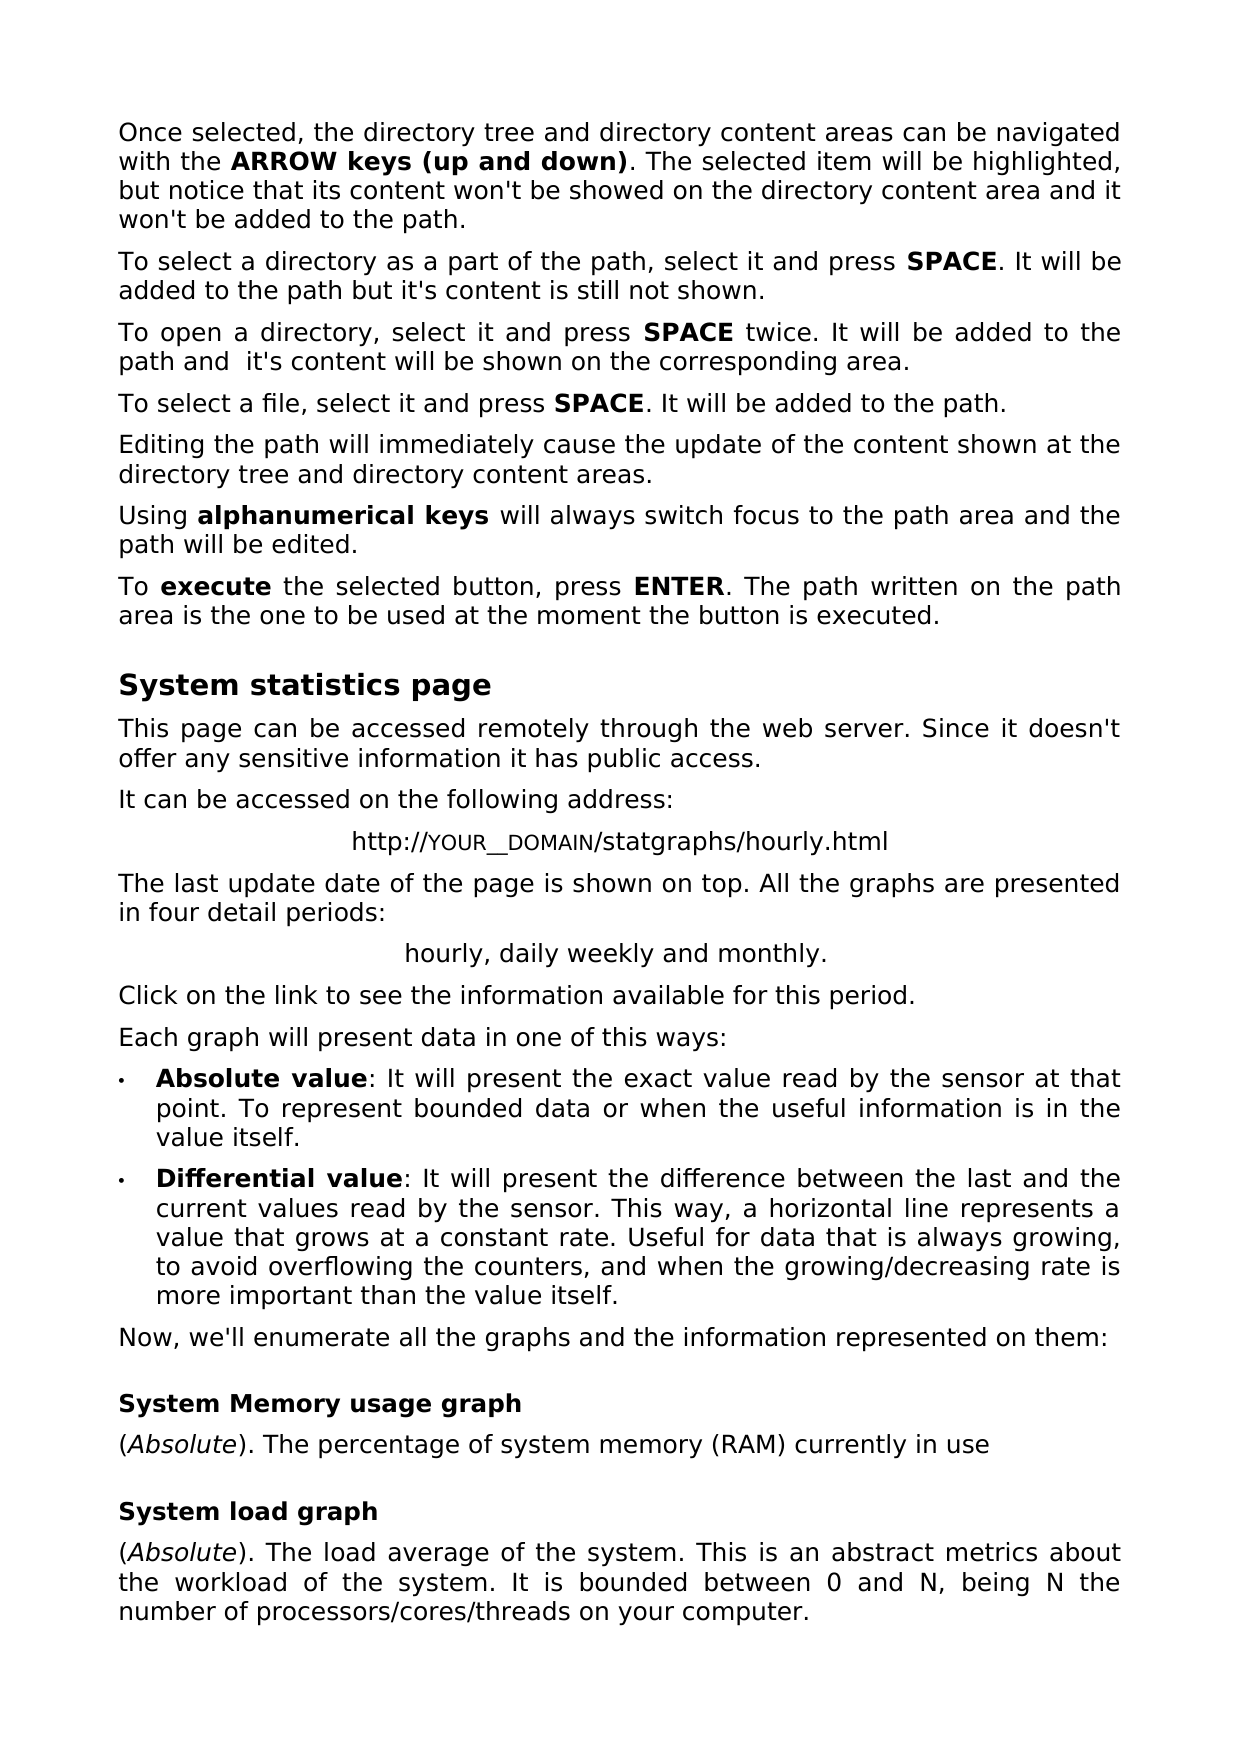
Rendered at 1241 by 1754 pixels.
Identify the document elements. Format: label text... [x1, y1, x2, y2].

text (Absolute). The load average of the system. This is an abstract metrics about the workload of the system. It is bounded between 0 and N, being N the number of processors/cores/threads on your computer. [118, 1538, 1122, 1626]
text http://YOUR__DOMAIN/statgraphs/hourly.html [118, 827, 1122, 856]
text Once selected, the directory tree and directory content areas can be navigated with the ARROW keys (up and down). The selected item will be highlighted, but notice that its content won't be showed on the directory content area and it won't be added to the path. [118, 118, 1122, 235]
text To select a file, select it and press SPACE. It will be added to the path. [118, 389, 1122, 418]
subtitle System statistics page [118, 668, 1122, 702]
text This page can be accessed remotely through the web server. Since it doesn't offer any sensitive information it has public access. [118, 714, 1122, 773]
text Click on the link to see the information available for this period. [118, 981, 1122, 1010]
text Each graph will present data in one of this ways: [118, 1023, 1122, 1052]
subtitle System load graph [118, 1497, 1122, 1526]
text Editing the path will immediately cause the update of the content shown at the directory tree and directory content areas. [118, 431, 1122, 489]
text (Absolute). The percentage of system memory (RAM) currently in use [118, 1431, 1122, 1460]
text The last update date of the page is shown on top. All the graphs are presented in four detail periods: [118, 869, 1122, 927]
text To execute the selected button, press ENTER. The path written on the path area is the one to be used at the moment the button is executed. [118, 572, 1122, 631]
text To open a directory, select it and press SPACE twice. It will be added to the path and it's content will be shown on the corresponding area. [118, 318, 1122, 376]
text Using alphanumerical keys will always switch focus to the path area and the path will be edited. [118, 501, 1122, 560]
text Now, we'll enumerate all the graphs and the information represented on them: [118, 1323, 1122, 1352]
subtitle System Memory usage graph [118, 1389, 1122, 1418]
list Differential value: It will present the difference between the last and the current values read by the sensor. This way, a horizontal line represents a value that grows at a constant rate. Useful for data that is always growing, to avoid overflowing the counters, and when the growing/decreasing rate is more important than the value itself. [118, 1164, 1122, 1310]
text hourly, daily weekly and monthly. [118, 939, 1122, 969]
list Absolute value: It will present the exact value read by the sensor at that point. To represent bounded data or when the useful information is in the value itself. [118, 1064, 1122, 1152]
text It can be accessed on the following address: [118, 785, 1122, 814]
text To select a directory as a part of the path, select it and press SPACE. It will be added to the path but it's content is still not shown. [118, 247, 1122, 306]
